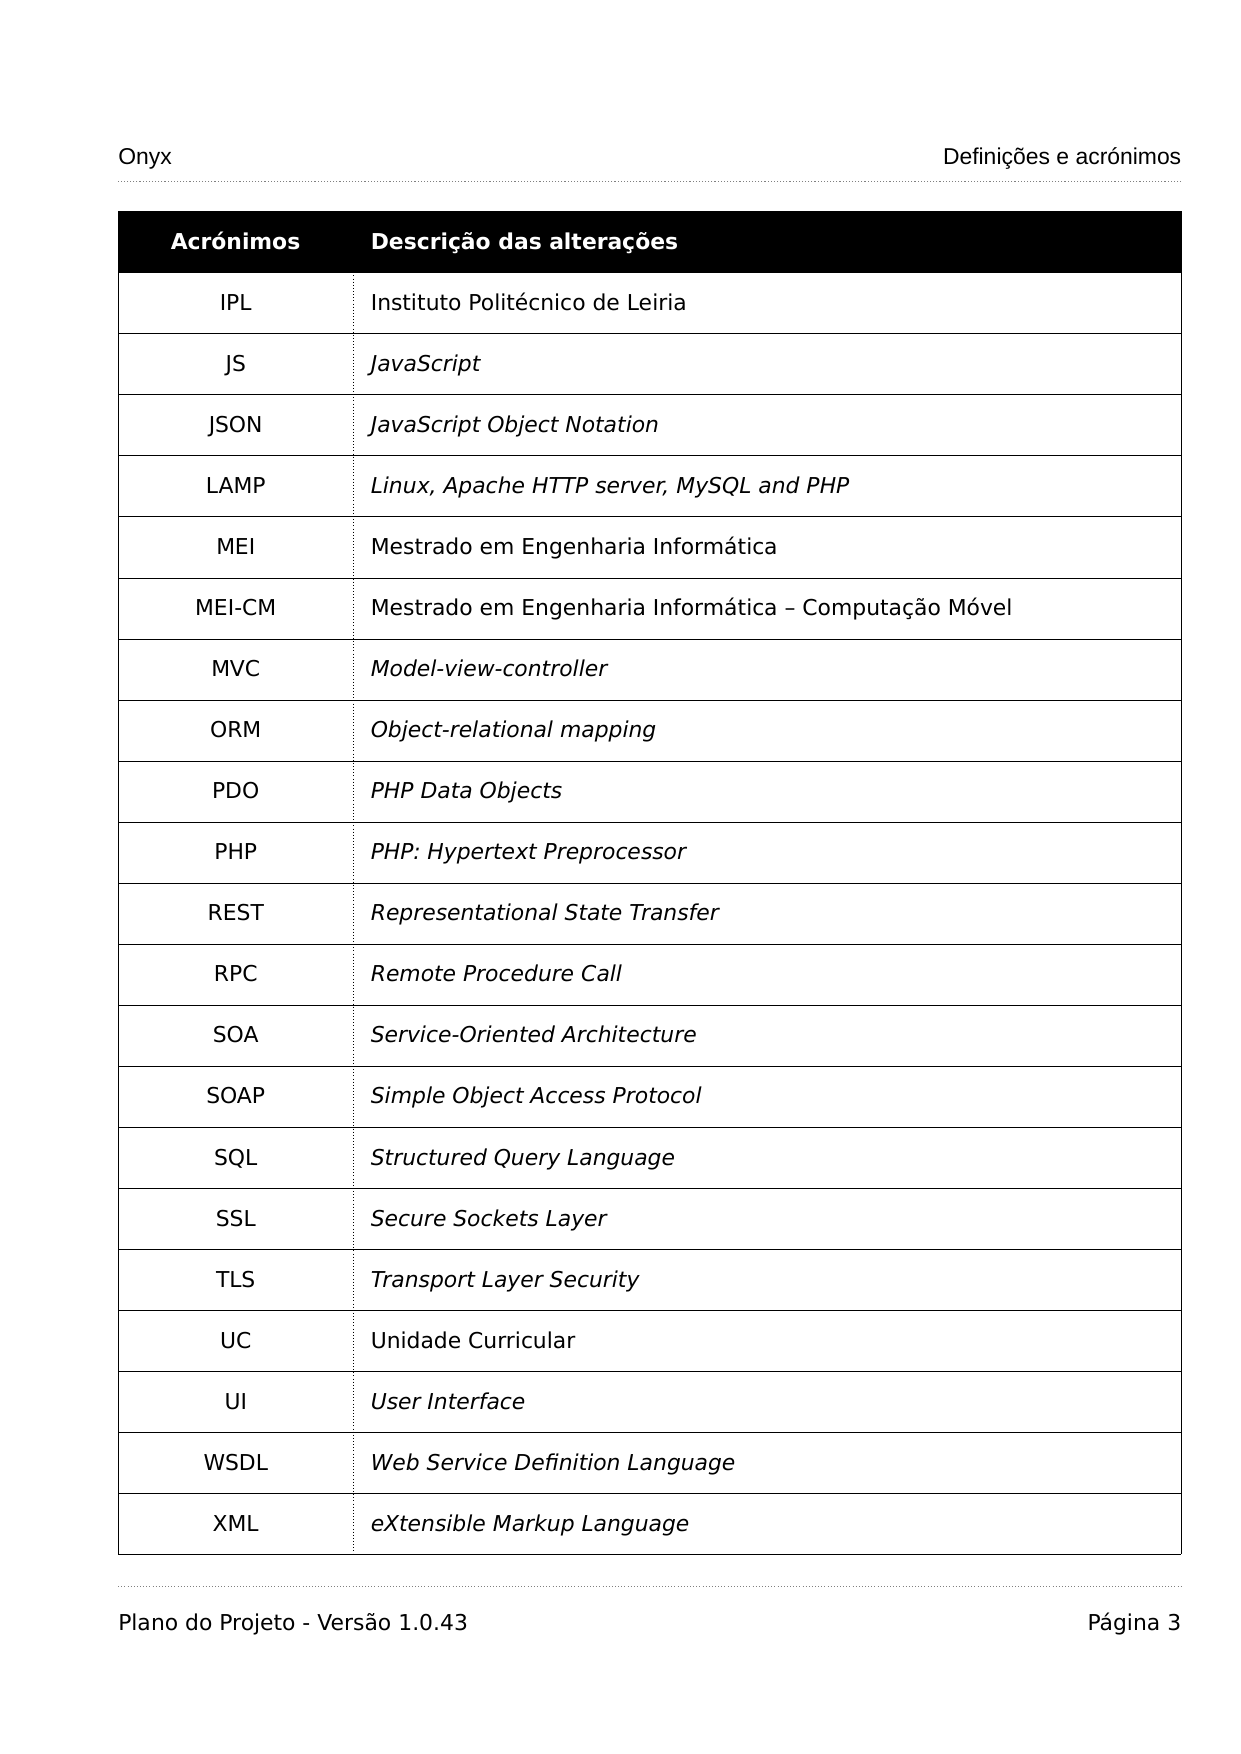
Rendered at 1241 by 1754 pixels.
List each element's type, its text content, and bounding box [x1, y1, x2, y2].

table_cell Unidade Curricular [353, 1311, 1181, 1371]
table_cell Mestrado em Engenharia Informática [353, 517, 1181, 577]
table_cell SOA [119, 1006, 353, 1066]
table_cell JavaScript Object Notation [353, 395, 1181, 455]
table_cell Mestrado em Engenharia Informática – Computação Móvel [353, 579, 1181, 638]
table_cell RPC [119, 945, 353, 1005]
table_cell MEI [119, 517, 353, 577]
table_cell IPL [119, 273, 353, 333]
table_cell Secure Sockets Layer [353, 1189, 1181, 1249]
table_cell REST [119, 884, 353, 944]
table_cell Web Service Definition Language [353, 1433, 1181, 1493]
table_cell SOAP [119, 1067, 353, 1127]
table_cell Structured Query Language [353, 1128, 1181, 1188]
table_header Acrónimos [119, 212, 353, 272]
table_cell LAMP [119, 456, 353, 516]
table_cell SSL [119, 1189, 353, 1249]
table_cell PHP: Hypertext Preprocessor [353, 823, 1181, 883]
table_cell Service-Oriented Architecture [353, 1006, 1181, 1066]
table_cell UC [119, 1311, 353, 1371]
table_cell MEI-CM [119, 579, 353, 638]
table_cell Model-view-controller [353, 640, 1181, 699]
table_cell JavaScript [353, 334, 1181, 394]
table_cell JSON [119, 395, 353, 455]
table_cell ORM [119, 701, 353, 761]
table_cell TLS [119, 1250, 353, 1310]
table_cell PHP [119, 823, 353, 883]
table_cell Representational State Transfer [353, 884, 1181, 944]
table_cell MVC [119, 640, 353, 699]
table_cell XML [119, 1494, 353, 1554]
table_cell Object-relational mapping [353, 701, 1181, 761]
table_cell UI [119, 1372, 353, 1432]
table_cell Remote Procedure Call [353, 945, 1181, 1005]
table_cell Simple Object Access Protocol [353, 1067, 1181, 1127]
table_cell JS [119, 334, 353, 394]
table_cell Transport Layer Security [353, 1250, 1181, 1310]
table_cell SQL [119, 1128, 353, 1188]
table_cell User Interface [353, 1372, 1181, 1432]
table_header Descrição das alterações [354, 212, 1181, 272]
table_cell Linux, Apache HTTP server, MySQL and PHP [353, 456, 1181, 516]
table_cell PDO [119, 762, 353, 822]
table_cell eXtensible Markup Language [353, 1494, 1181, 1554]
table_cell Instituto Politécnico de Leiria [353, 273, 1181, 333]
table_cell WSDL [119, 1433, 353, 1493]
table_cell PHP Data Objects [353, 762, 1181, 822]
